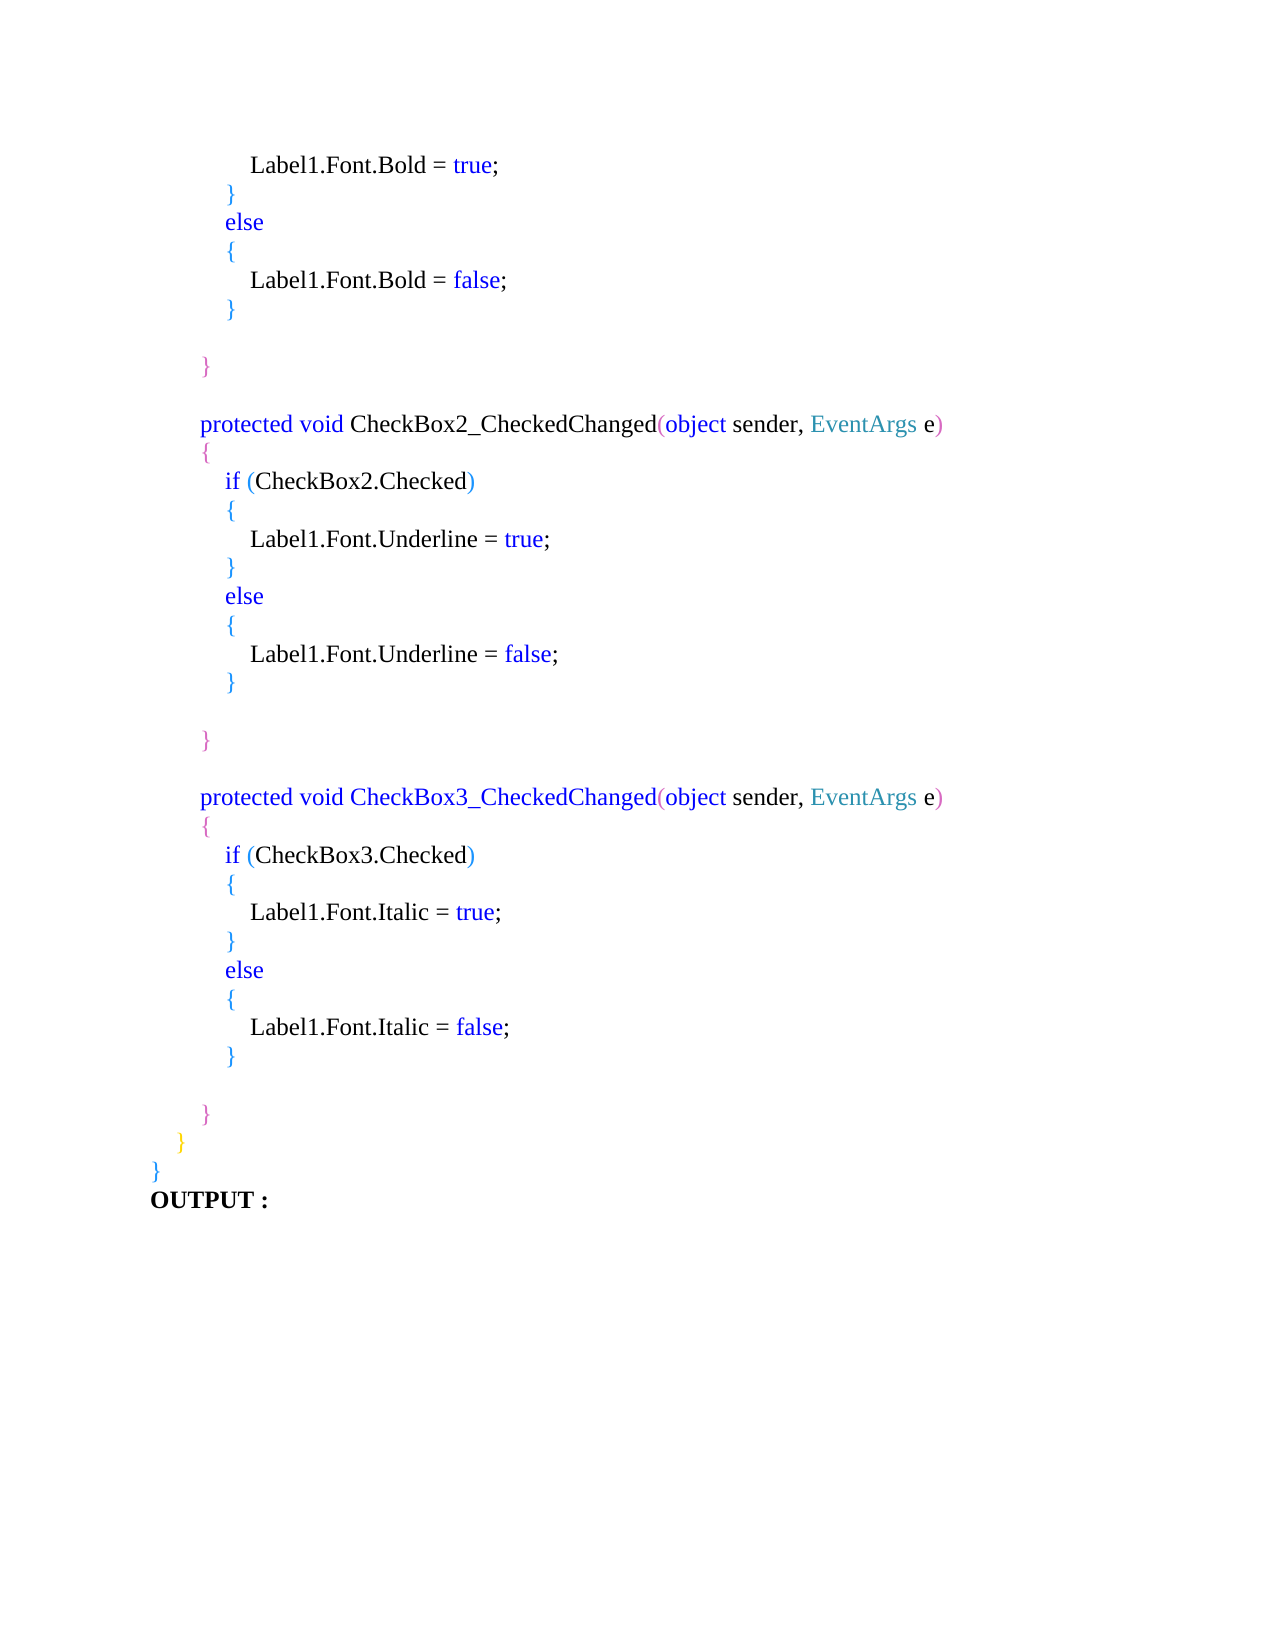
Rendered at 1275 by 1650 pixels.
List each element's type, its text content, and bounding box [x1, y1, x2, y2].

text } [150, 1041, 1125, 1070]
text Label1.Font.Underline = false; [150, 639, 1125, 667]
text else [150, 207, 1125, 236]
text OUTPUT : [150, 1185, 1125, 1214]
text Label1.Font.Italic = false; [150, 1012, 1125, 1041]
text protected void CheckBox2_CheckedChanged(object sender, EventArgs e) [150, 409, 1125, 437]
text { [150, 811, 1125, 840]
text } [150, 667, 1125, 696]
text { [150, 869, 1125, 897]
text } [150, 294, 1125, 322]
text Label1.Font.Bold = true; [150, 150, 1125, 179]
text } [150, 725, 1125, 754]
text { [150, 610, 1125, 639]
text { [150, 495, 1125, 524]
text } [150, 179, 1125, 207]
text if (CheckBox3.Checked) [150, 840, 1125, 869]
text { [150, 437, 1125, 466]
text if (CheckBox2.Checked) [150, 466, 1125, 495]
text } [150, 552, 1125, 581]
text Label1.Font.Underline = true; [150, 524, 1125, 552]
text } [150, 1156, 1125, 1185]
text { [150, 236, 1125, 265]
text else [150, 955, 1125, 984]
text { [150, 984, 1125, 1012]
text Label1.Font.Bold = false; [150, 265, 1125, 294]
text } [150, 351, 1125, 380]
text Label1.Font.Italic = true; [150, 897, 1125, 926]
text else [150, 581, 1125, 610]
text protected void CheckBox3_CheckedChanged(object sender, EventArgs e) [150, 782, 1125, 811]
text } [150, 1127, 1125, 1156]
text } [150, 1099, 1125, 1127]
text } [150, 926, 1125, 955]
